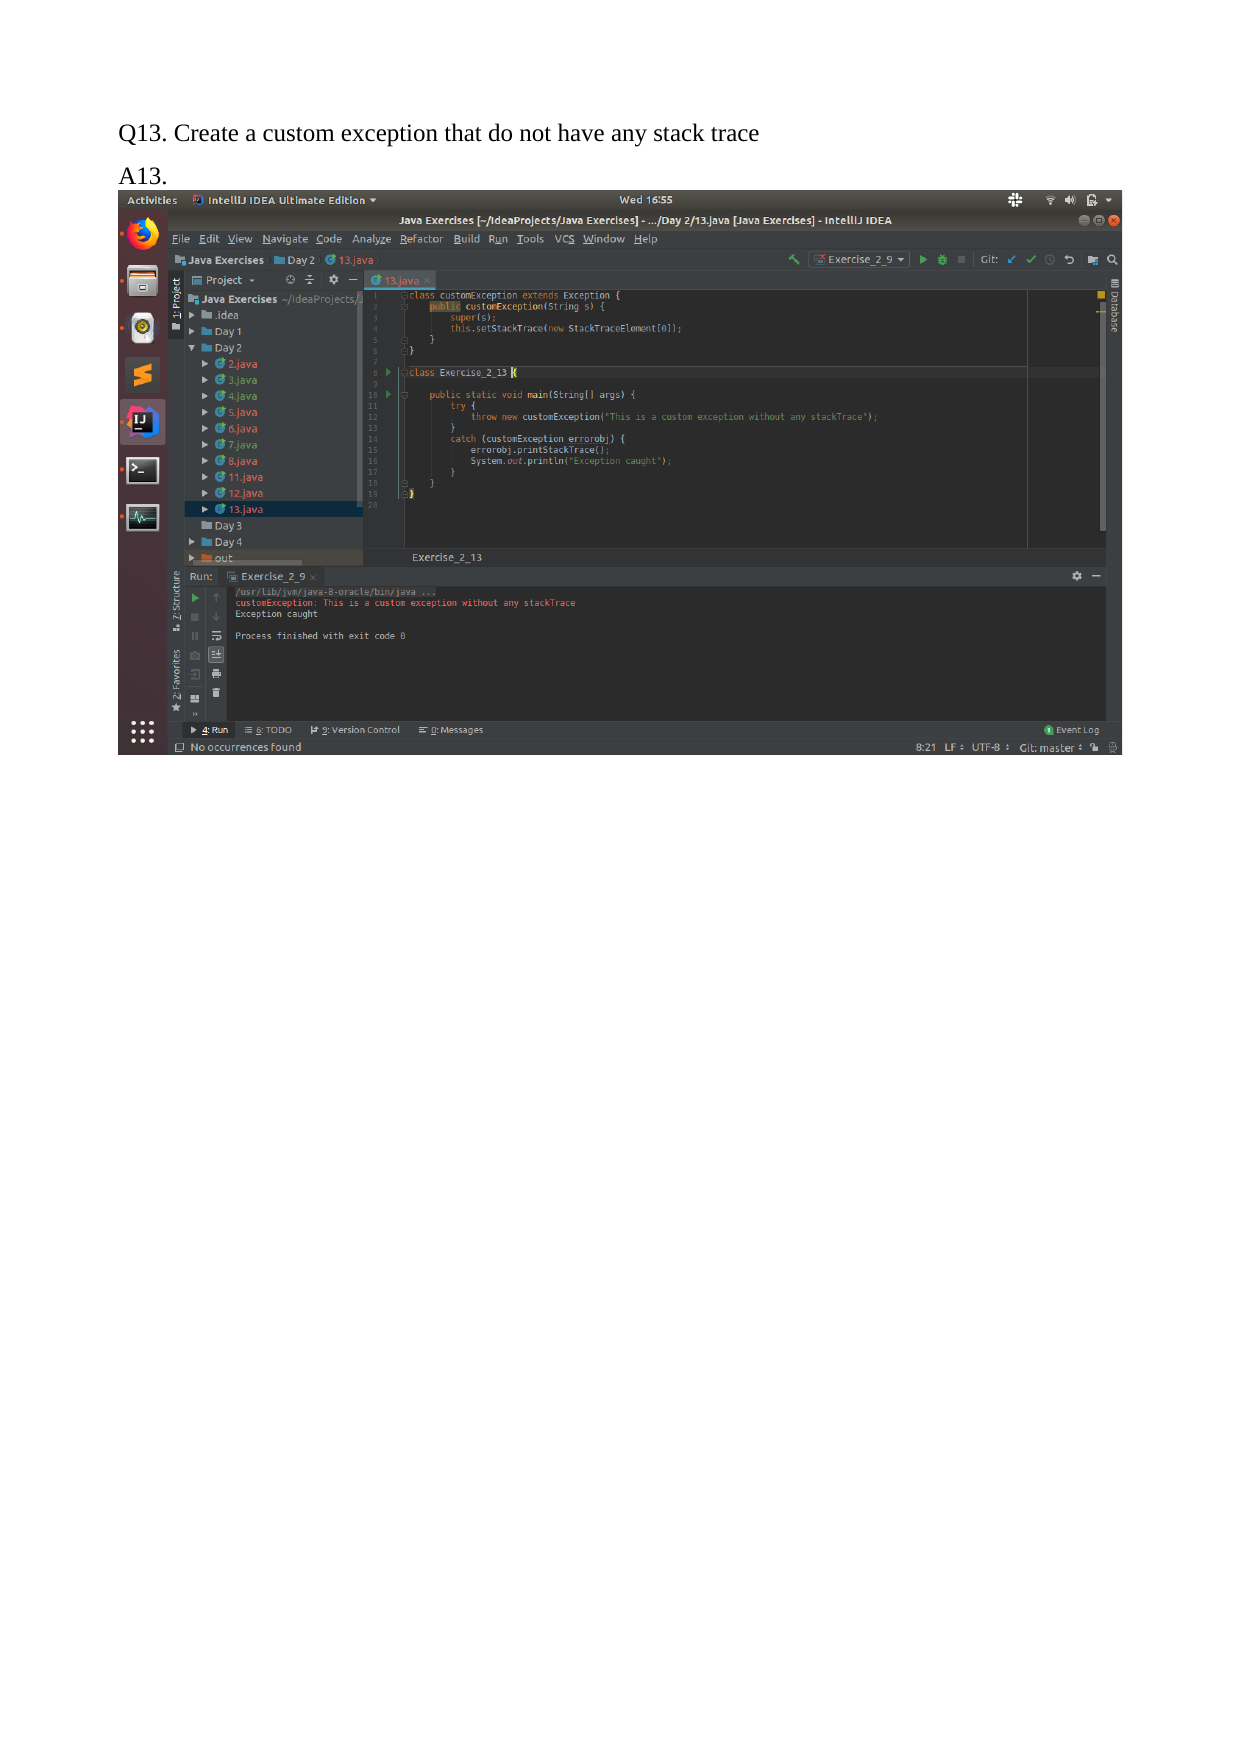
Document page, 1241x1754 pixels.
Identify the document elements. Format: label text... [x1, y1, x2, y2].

text A13. [118, 161, 1122, 190]
text Q13. Create a custom exception that do not have any stack trace [118, 118, 1122, 147]
picture [118, 190, 1123, 755]
